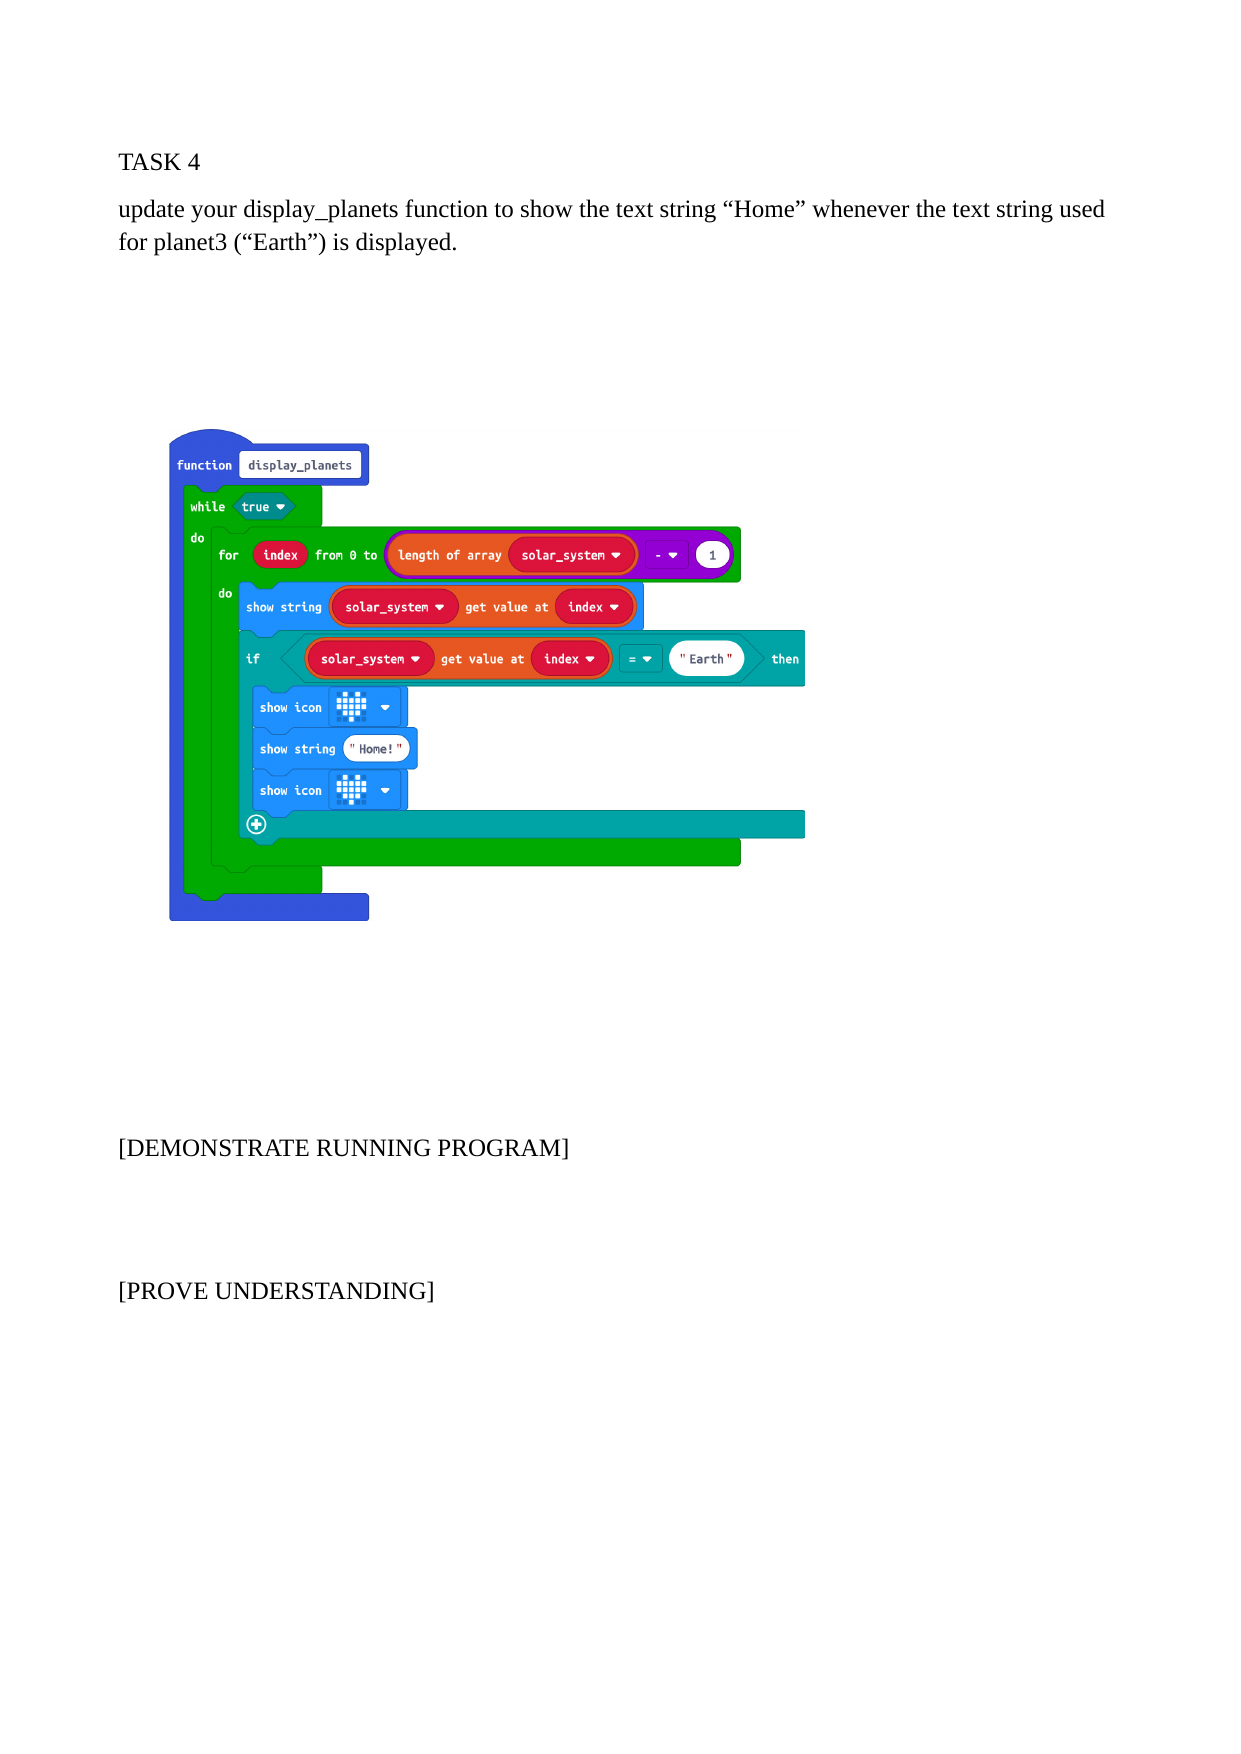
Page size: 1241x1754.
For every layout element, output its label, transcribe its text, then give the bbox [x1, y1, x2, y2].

text [PROVE UNDERSTANDING] [118, 1276, 1122, 1304]
picture [168, 428, 805, 921]
text update your display_planets function to show the text string “Home” whenever the text string used for planet3 (“Earth”) is displayed. [118, 194, 1122, 256]
text [DEMONSTRATE RUNNING PROGRAM] [118, 1133, 1122, 1162]
text TASK 4 [118, 147, 1122, 176]
